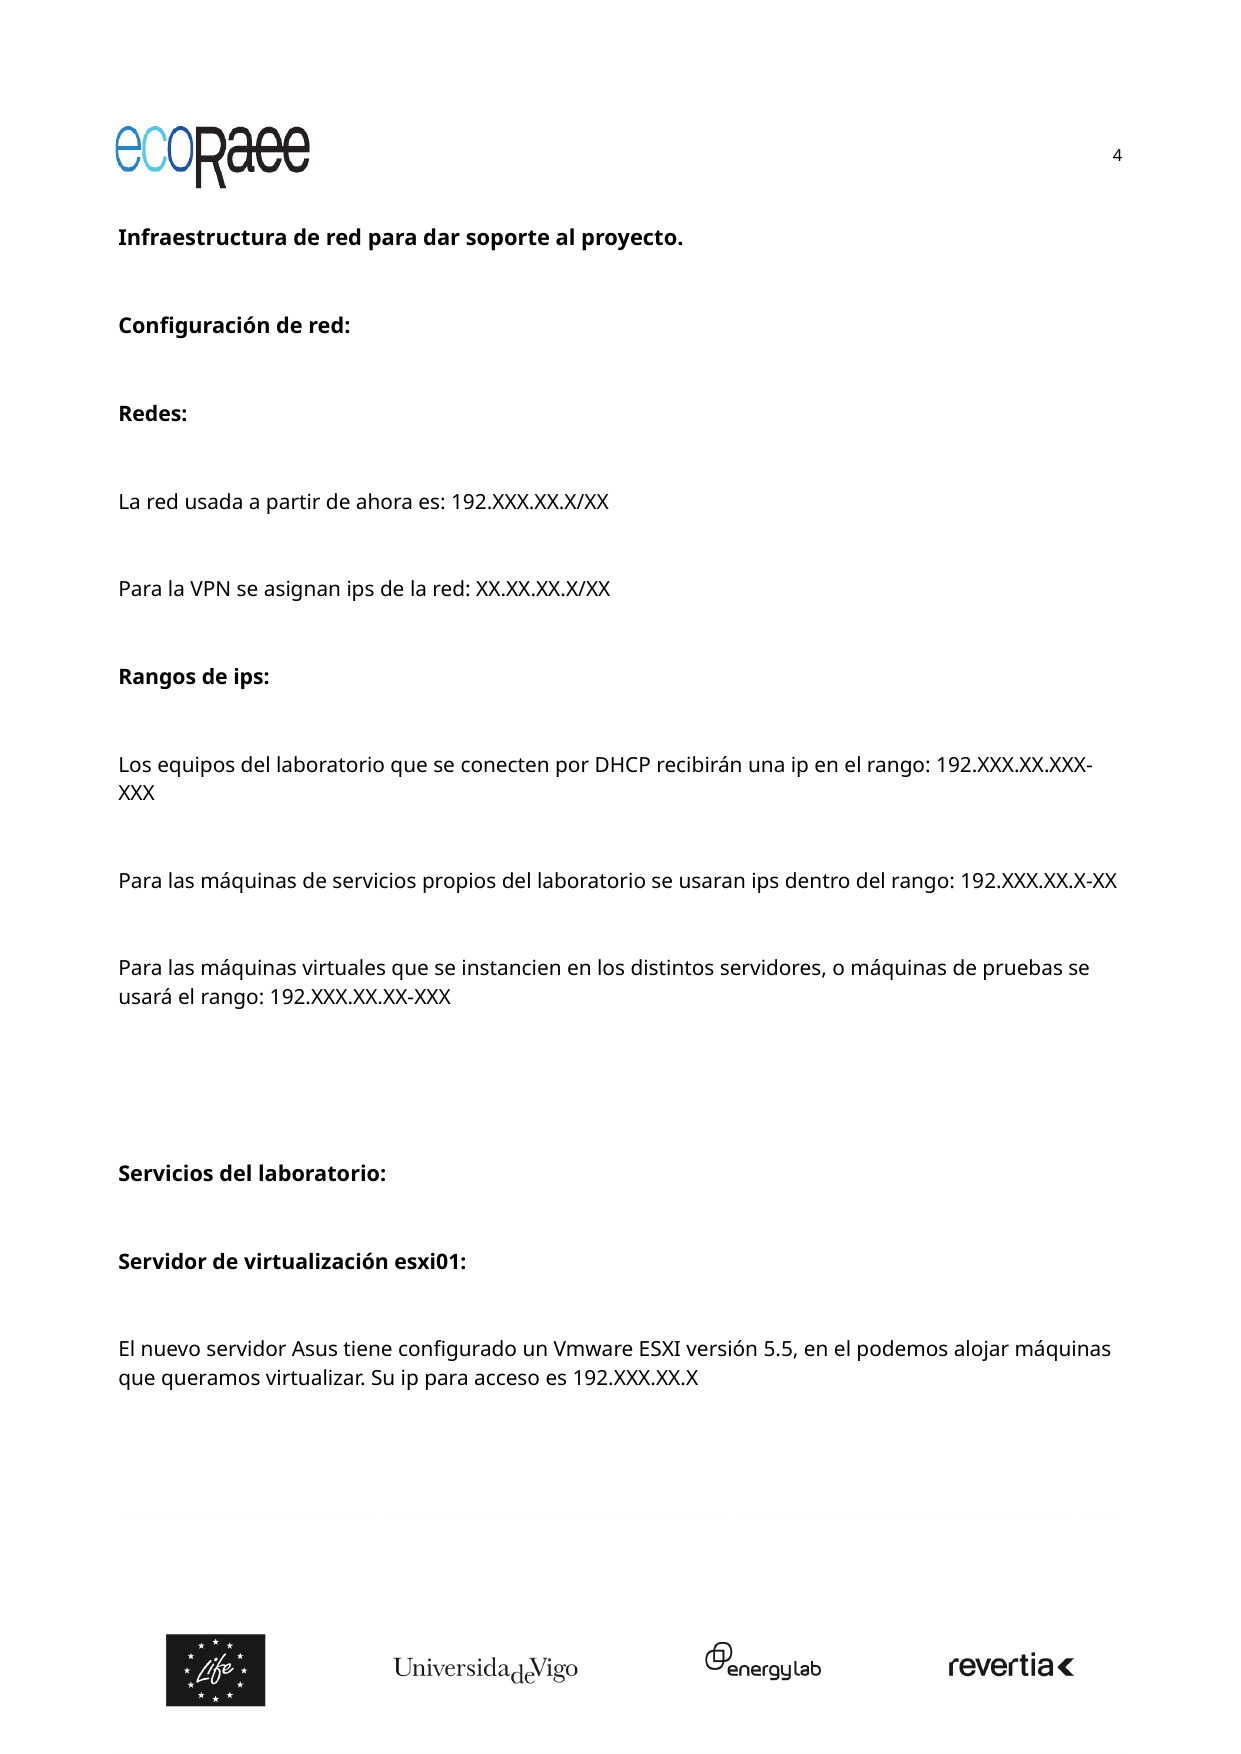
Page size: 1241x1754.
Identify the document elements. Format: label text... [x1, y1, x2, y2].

picture [118, 1514, 1123, 1754]
picture [114, 124, 311, 190]
text Servicios del laboratorio: [118, 1158, 1122, 1187]
text Redes: [118, 399, 1122, 428]
text Configuración de red: [118, 310, 1122, 340]
text El nuevo servidor Asus tiene configurado un Vmware ESXI versión 5.5, en el podemos alojar máquinas que queramos virtualizar. Su ip para acceso es 192.XXX.XX.X [118, 1334, 1122, 1391]
text Para las máquinas virtuales que se instancien en los distintos servidores, o máquinas de pruebas se usará el rango: 192.XXX.XX.XX-XXX [118, 953, 1122, 1010]
text Servidor de virtualización esxi01: [118, 1246, 1122, 1275]
text Rangos de ips: [118, 662, 1122, 691]
text Para la VPN se asignan ips de la red: XX.XX.XX.X/XX [118, 574, 1122, 603]
text Para las máquinas de servicios propios del laboratorio se usaran ips dentro del rango: 192.XXX.XX.X-XX [118, 866, 1122, 894]
text Infraestructura de red para dar soporte al proyecto. [118, 221, 1122, 251]
text La red usada a partir de ahora es: 192.XXX.XX.X/XX [118, 487, 1122, 515]
text Los equipos del laboratorio que se conecten por DHCP recibirán una ip en el rango: 192.XXX.XX.XXX-XXX [118, 750, 1122, 807]
